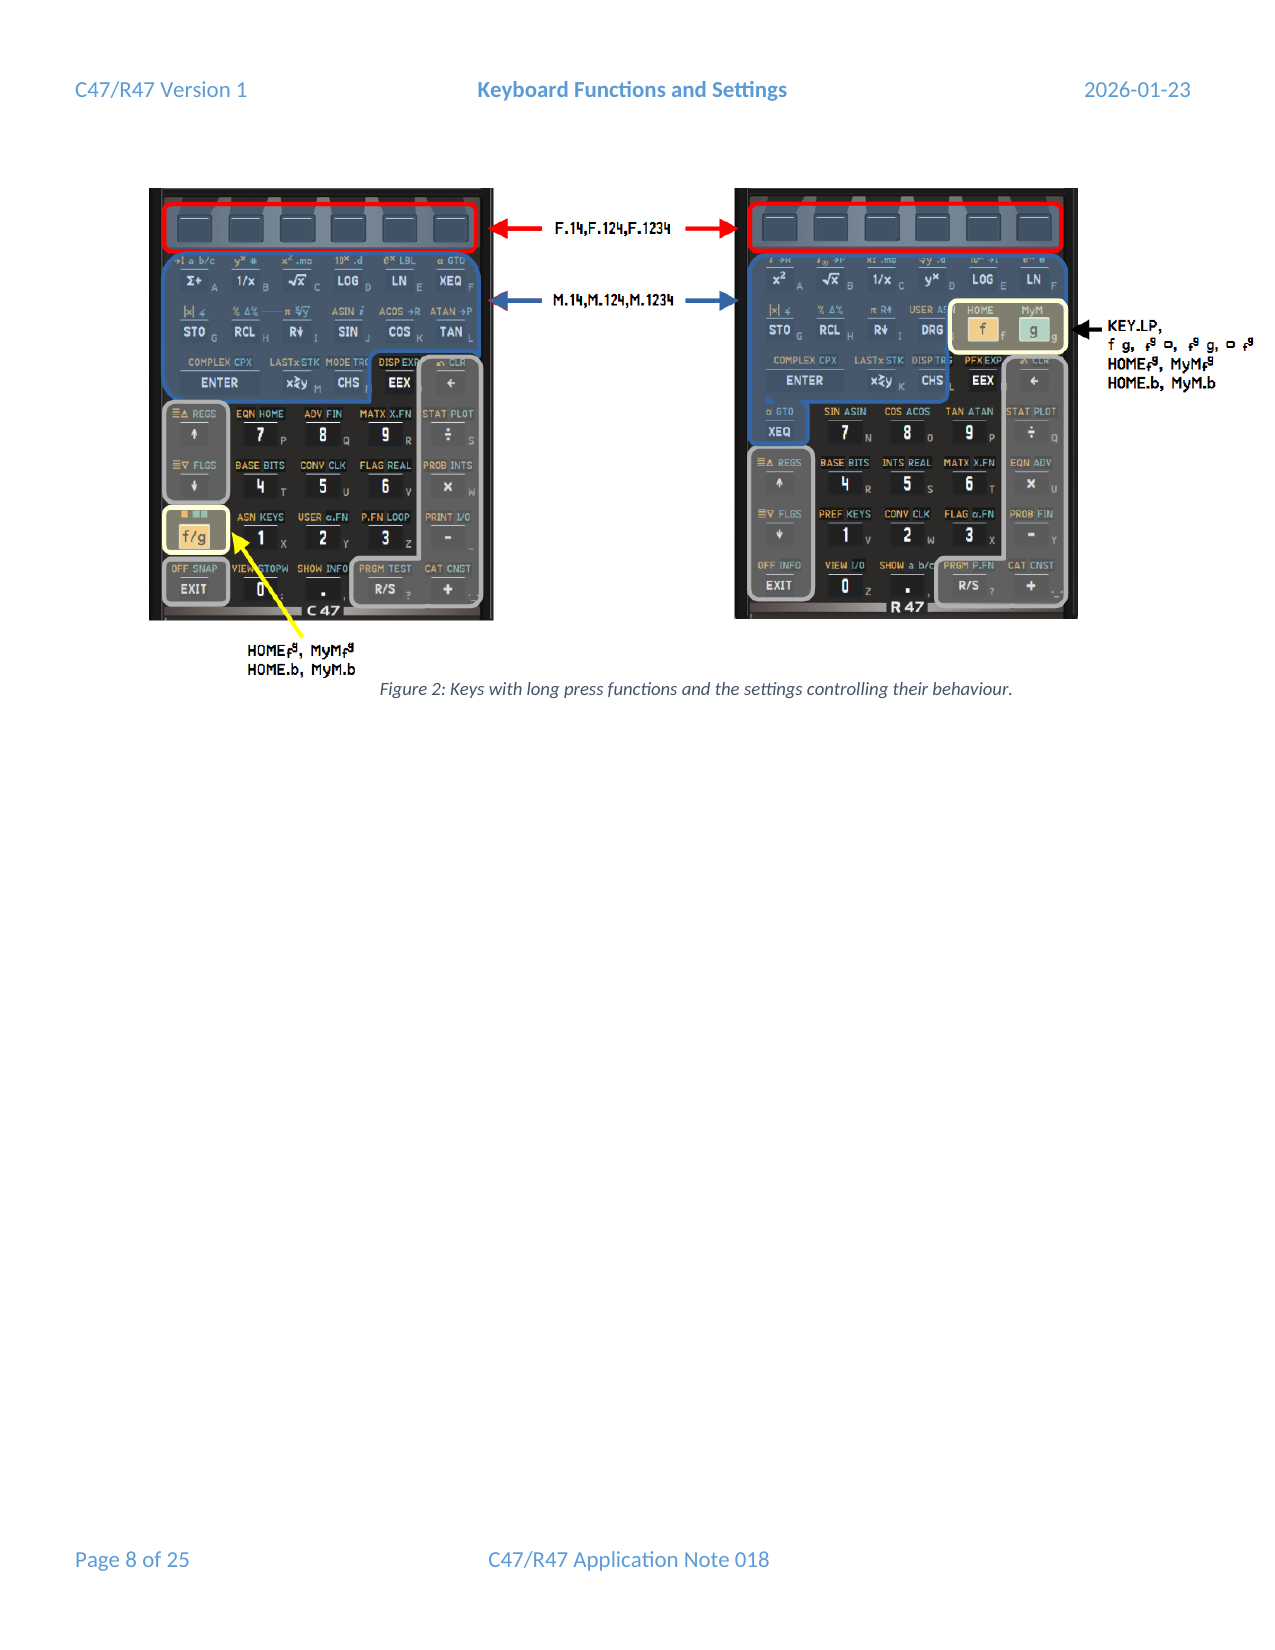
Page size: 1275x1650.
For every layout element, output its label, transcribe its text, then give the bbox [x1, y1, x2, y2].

picture [134, 170, 1259, 678]
text Figure 2: Keys with long press functions and the settings controlling their behaviour. [134, 678, 1259, 700]
